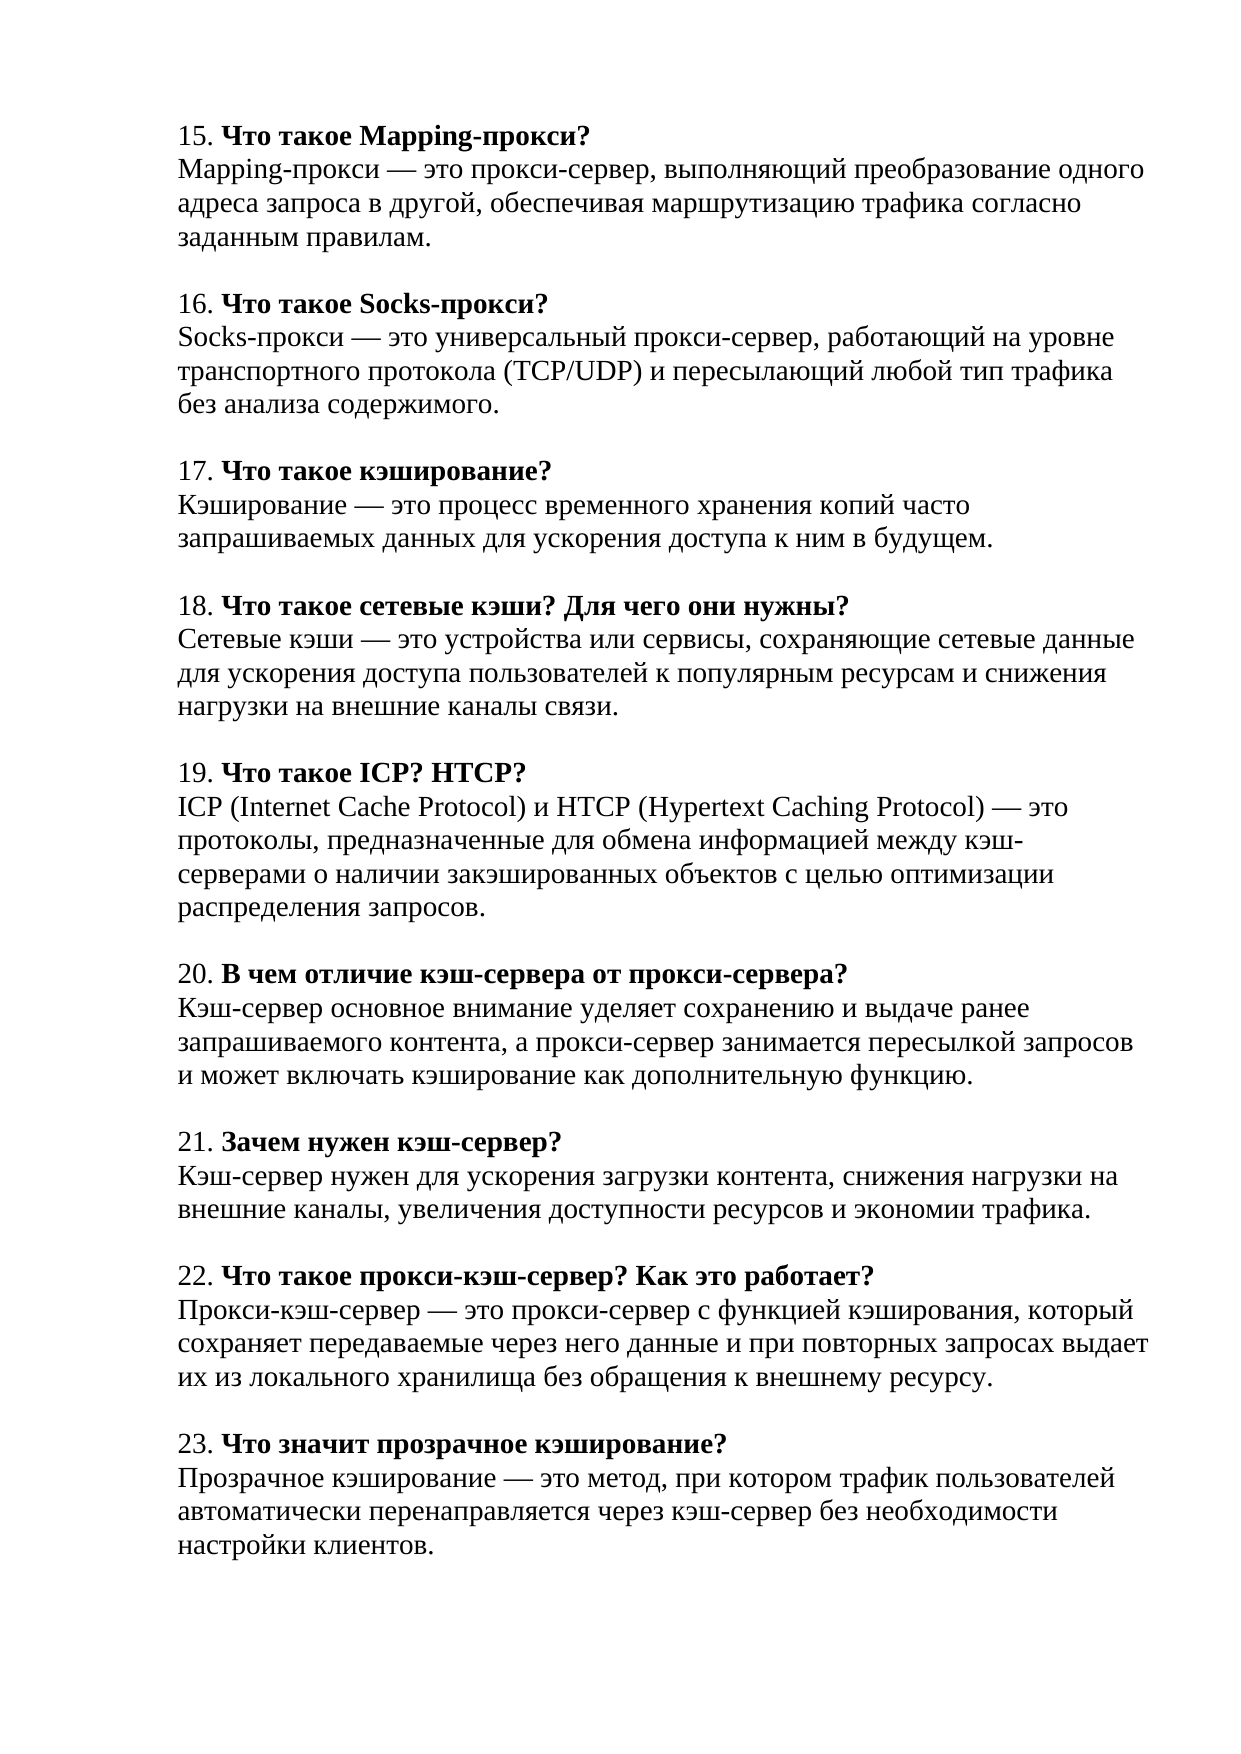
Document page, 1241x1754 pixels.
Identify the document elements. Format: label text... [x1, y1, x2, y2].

text 22. Что такое прокси-кэш-сервер? Как это работает? [177, 1258, 1152, 1292]
text 17. Что такое кэширование? [177, 453, 1152, 487]
text 15. Что такое Mapping-прокси? [177, 118, 1152, 152]
text 19. Что такое ICP? HTCP? [177, 755, 1152, 789]
text Кэш-сервер нужен для ускорения загрузки контента, снижения нагрузки на внешние каналы, увеличения доступности ресурсов и экономии трафика. [177, 1158, 1152, 1225]
text ICP (Internet Cache Protocol) и HTCP (Hypertext Caching Protocol) — это протоколы, предназначенные для обмена информацией между кэш-серверами о наличии закэшированных объектов с целью оптимизации распределения запросов. [177, 789, 1152, 923]
text 20. В чем отличие кэш-сервера от прокси-сервера? [177, 957, 1152, 990]
text 16. Что такое Socks-прокси? [177, 286, 1152, 319]
text Кэширование — это процесс временного хранения копий часто запрашиваемых данных для ускорения доступа к ним в будущем. [177, 487, 1152, 554]
text Прокси-кэш-сервер — это прокси-сервер с функцией кэширования, который сохраняет передаваемые через него данные и при повторных запросах выдает их из локального хранилища без обращения к внешнему ресурсу. [177, 1292, 1152, 1393]
text Mapping-прокси — это прокси-сервер, выполняющий преобразование одного адреса запроса в другой, обеспечивая маршрутизацию трафика согласно заданным правилам. [177, 152, 1152, 252]
text Сетевые кэши — это устройства или сервисы, сохраняющие сетевые данные для ускорения доступа пользователей к популярным ресурсам и снижения нагрузки на внешние каналы связи. [177, 621, 1152, 722]
text 21. Зачем нужен кэш-сервер? [177, 1124, 1152, 1158]
text Socks-прокси — это универсальный прокси-сервер, работающий на уровне транспортного протокола (TCP/UDP) и пересылающий любой тип трафика без анализа содержимого. [177, 319, 1152, 420]
text Кэш-сервер основное внимание уделяет сохранению и выдаче ранее запрашиваемого контента, а прокси-сервер занимается пересылкой запросов и может включать кэширование как дополнительную функцию. [177, 990, 1152, 1091]
text 23. Что значит прозрачное кэширование? [177, 1426, 1152, 1460]
text Прозрачное кэширование — это метод, при котором трафик пользователей автоматически перенаправляется через кэш-сервер без необходимости настройки клиентов. [177, 1460, 1152, 1560]
text 18. Что такое сетевые кэши? Для чего они нужны? [177, 588, 1152, 621]
